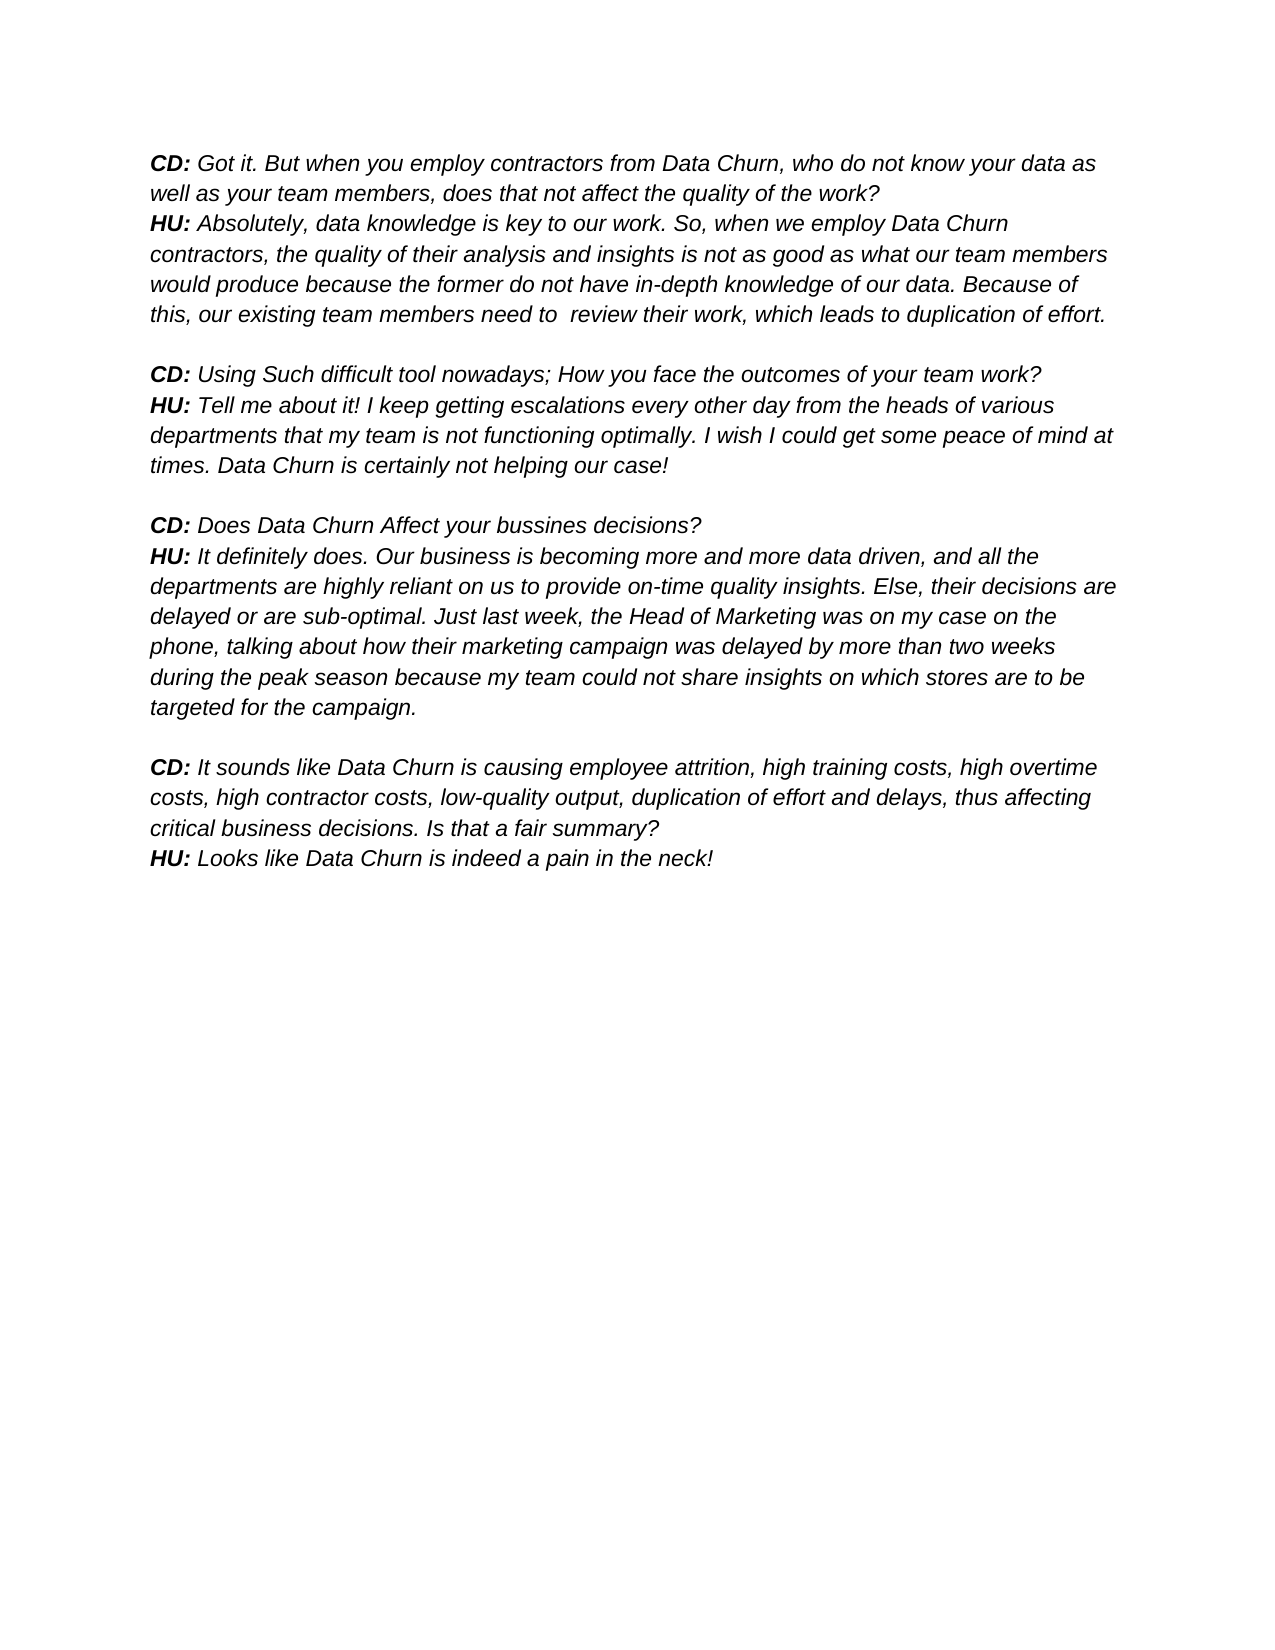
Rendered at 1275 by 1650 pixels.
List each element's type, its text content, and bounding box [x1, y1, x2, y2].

text HU: It definitely does. Our business is becoming more and more data driven, and all the departments are highly reliant on us to provide on-time quality insights. Else, their decisions are delayed or are sub-optimal. Just last week, the Head of Marketing was on my case on the phone, talking about how their marketing campaign was delayed by more than two weeks during the peak season because my team could not share insights on which stores are to be targeted for the campaign. [150, 543, 1125, 720]
text CD: Does Data Churn Affect your bussines decisions? [150, 512, 1125, 539]
text CD: Got it. But when you employ contractors from Data Churn, who do not know your data as well as your team members, does that not affect the quality of the work? [150, 150, 1125, 207]
text CD: Using Such difficult tool nowadays; How you face the outcomes of your team work? [150, 361, 1125, 388]
text HU: Absolutely, data knowledge is key to our work. So, when we employ Data Churn contractors, the quality of their analysis and insights is not as good as what our team members would produce because the former do not have in-depth knowledge of our data. Because of this, our existing team members need to review their work, which leads to duplication of effort. [150, 210, 1125, 327]
text CD: It sounds like Data Churn is causing employee attrition, high training costs, high overtime costs, high contractor costs, low-quality output, duplication of effort and delays, thus affecting critical business decisions. Is that a fair summary? [150, 754, 1125, 841]
text HU: Looks like Data Churn is indeed a pain in the neck! [150, 845, 1125, 871]
text HU: Tell me about it! I keep getting escalations every other day from the heads of various departments that my team is not functioning optimally. I wish I could get some peace of mind at times. Data Churn is certainly not helping our case! [150, 392, 1125, 478]
